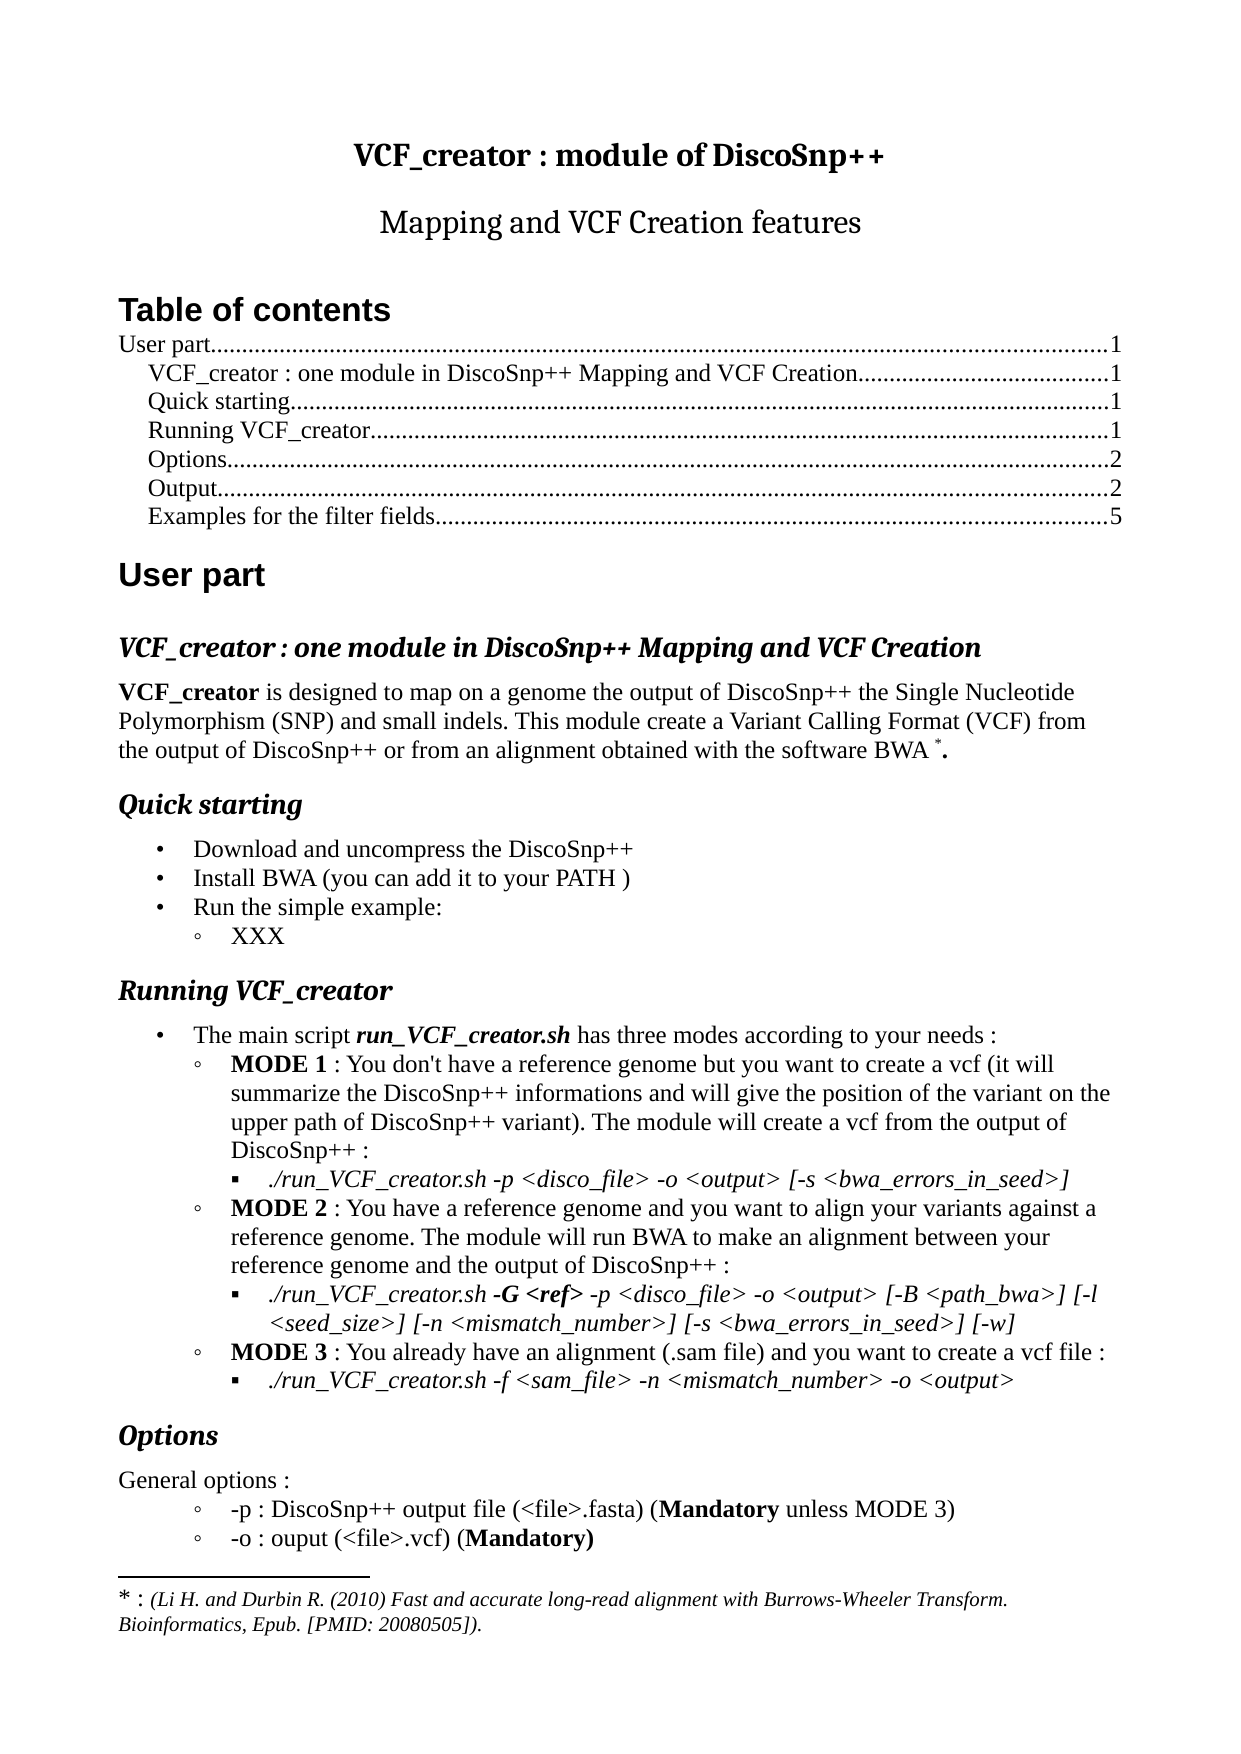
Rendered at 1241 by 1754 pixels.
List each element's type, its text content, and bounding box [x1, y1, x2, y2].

list MODE 2 : You have a reference genome and you want to align your variants against a reference genome. The module will run BWA to make an alignment between your reference genome and the output of DiscoSnp++ : [193, 1193, 1122, 1279]
list Download and uncompress the DiscoSnp++ [156, 834, 1122, 863]
list MODE 3 : You already have an alignment (.sam file) and you want to create a vcf file : [193, 1337, 1122, 1366]
list ./run_VCF_creator.sh -G <ref> -p <disco_file> -o <output> [-B <path_bwa>] [-l <seed_size>] [-n <mismatch_number>] [-s <bwa_errors_in_seed>] [-w] [231, 1279, 1122, 1337]
text : (Li H. and Durbin R. (2010) Fast and accurate long-read alignment with Burrows-Wheeler Transform. Bioinformatics, Epub. [PMID: 20080505]). [118, 1583, 1122, 1636]
subtitle User part [118, 555, 1122, 594]
text General options : [118, 1465, 1122, 1494]
subtitle VCF_creator : one module in DiscoSnp++ Mapping and VCF Creation [118, 631, 1122, 665]
text User part 1 [118, 329, 1122, 358]
list -p : DiscoSnp++ output file (<file>.fasta) (Mandatory unless MODE 3) [193, 1494, 1122, 1523]
list MODE 1 : You don't have a reference genome but you want to create a vcf (it will summarize the DiscoSnp++ informations and will give the position of the variant on the upper path of DiscoSnp++ variant). The module will create a vcf from the output of DiscoSnp++ : [193, 1049, 1122, 1164]
subtitle VCF_creator : module of DiscoSnp++ [118, 143, 1122, 173]
text VCF_creator is designed to map on a genome the output of DiscoSnp++ the Single Nucleotide Polymorphism (SNP) and small indels. This module create a Variant Calling Format (VCF) from the output of DiscoSnp++ or from an alignment obtained with the software BWA . [118, 677, 1122, 763]
text Options 2 [148, 444, 1122, 473]
text Output 2 [148, 473, 1122, 501]
list -o : ouput (<file>.vcf) (Mandatory) [193, 1523, 1122, 1552]
text Examples for the filter fields 5 [148, 501, 1122, 530]
text Quick starting 1 [148, 386, 1122, 415]
list ./run_VCF_creator.sh -p <disco_file> -o <output> [-s <bwa_errors_in_seed>] [231, 1164, 1122, 1193]
text Running VCF_creator 1 [148, 415, 1122, 444]
subtitle Options [118, 1419, 1122, 1453]
list ./run_VCF_creator.sh -f <sam_file> -n <mismatch_number> -o <output> [231, 1366, 1122, 1394]
list The main script run_VCF_creator.sh has three modes according to your needs : [156, 1021, 1122, 1049]
subtitle Running VCF_creator [118, 974, 1122, 1008]
list Install BWA (you can add it to your PATH ) [156, 863, 1122, 892]
subtitle Mapping and VCF Creation features [118, 210, 1122, 239]
list Run the simple example: [156, 892, 1122, 921]
list XXX [193, 921, 1122, 949]
text VCF_creator : one module in DiscoSnp++ Mapping and VCF Creation 1 [148, 358, 1122, 386]
subtitle Quick starting [118, 788, 1122, 822]
subtitle Table of contents [118, 290, 1122, 329]
